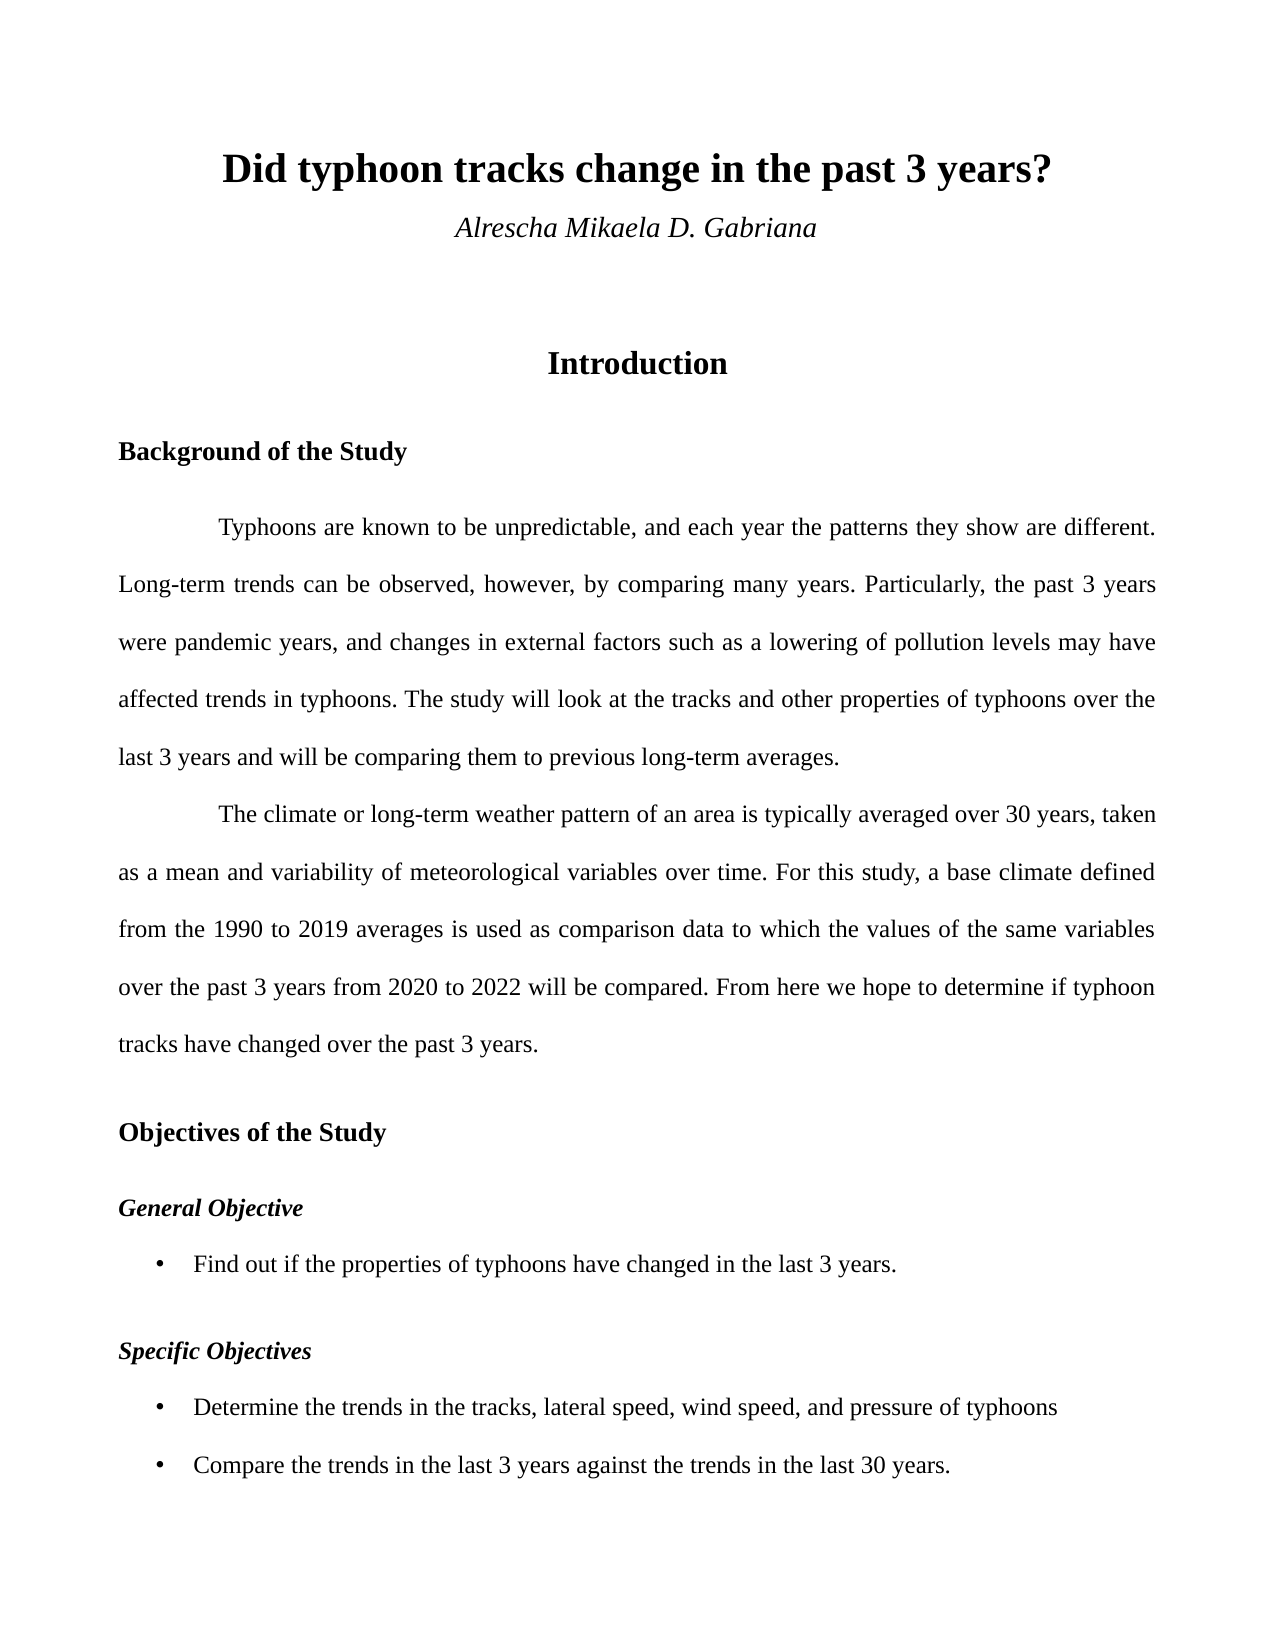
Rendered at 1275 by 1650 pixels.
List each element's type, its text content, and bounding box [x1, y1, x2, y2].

subtitle Introduction [118, 343, 1157, 381]
title Did typhoon tracks change in the past 3 years? [118, 143, 1157, 191]
list Determine the trends in the tracks, lateral speed, wind speed, and pressure of typhoons [156, 1392, 1157, 1421]
subtitle General Objective [118, 1193, 1157, 1222]
subtitle Background of the Study [118, 434, 1157, 466]
list Find out if the properties of typhoons have changed in the last 3 years. [156, 1249, 1157, 1278]
subtitle Alrescha Mikaela D. Gabriana [118, 210, 1157, 243]
subtitle Specific Objectives [118, 1336, 1157, 1365]
list Compare the trends in the last 3 years against the trends in the last 30 years. [156, 1450, 1157, 1478]
subtitle Objectives of the Study [118, 1116, 1157, 1148]
text Typhoons are known to be unpredictable, and each year the patterns they show are different. Long-term trends can be observed, however, by comparing many years. Particularly, the past 3 years were pandemic years, and changes in external factors such as a lowering of pollution levels may have affected trends in typhoons. The study will look at the tracks and other properties of typhoons over the last 3 years and will be comparing them to previous long-term averages. [118, 512, 1157, 770]
text The climate or long-term weather pattern of an area is typically averaged over 30 years, taken as a mean and variability of meteorological variables over time. For this study, a base climate defined from the 1990 to 2019 averages is used as comparison data to which the values of the same variables over the past 3 years from 2020 to 2022 will be compared. From here we hope to determine if typhoon tracks have changed over the past 3 years. [118, 799, 1157, 1058]
